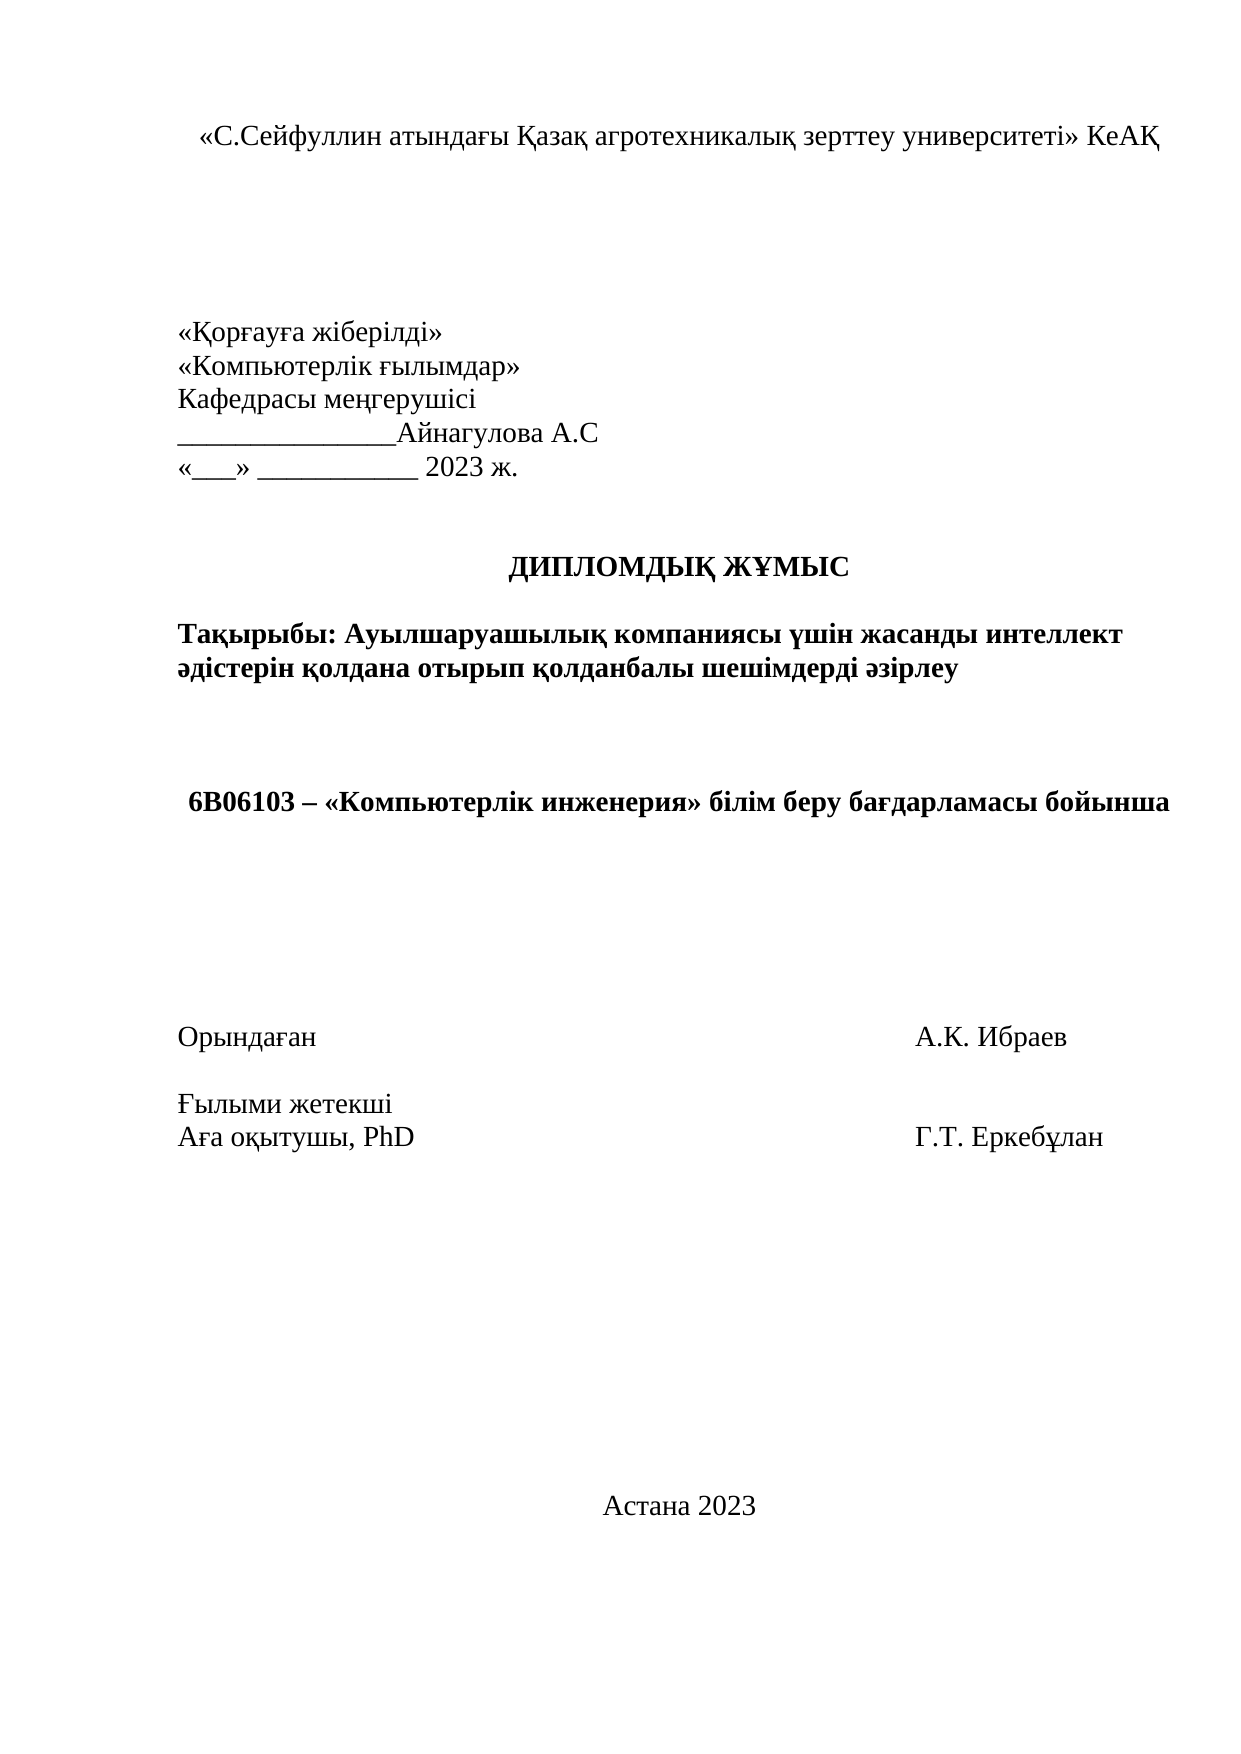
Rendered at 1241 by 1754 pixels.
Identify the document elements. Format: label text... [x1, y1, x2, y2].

text «С.Сейфуллин атындағы Қазақ агротехникалық зерттеу университеті» КеАҚ [177, 118, 1181, 152]
text 6В06103 – «Компьютерлік инженерия» білім беру бағдарламасы бойынша [177, 784, 1181, 818]
text _______________Айнагулова А.С [177, 415, 1181, 449]
text Тақырыбы: Ауылшаруашылық компаниясы үшін жасанды интеллект әдістерін қолдана отырып қолданбалы шешімдерді әзірлеу [177, 616, 1181, 683]
text Кафедрасы меңгерушісі [177, 382, 1181, 415]
text «Қорғауға жіберілді» [177, 314, 1181, 348]
text Орындаған А.К. Ибраев [177, 1019, 1181, 1052]
text Ғылыми жетекші [177, 1086, 1181, 1119]
text Аға оқытушы, PhD Г.Т. Еркебұлан [177, 1119, 1181, 1153]
text Астана 2023 [177, 1488, 1181, 1522]
text «Компьютерлік ғылымдар» [177, 348, 1181, 382]
text ДИПЛОМДЫҚ ЖҰМЫС [177, 549, 1181, 583]
text «___» ___________ 2023 ж. [177, 449, 1181, 482]
